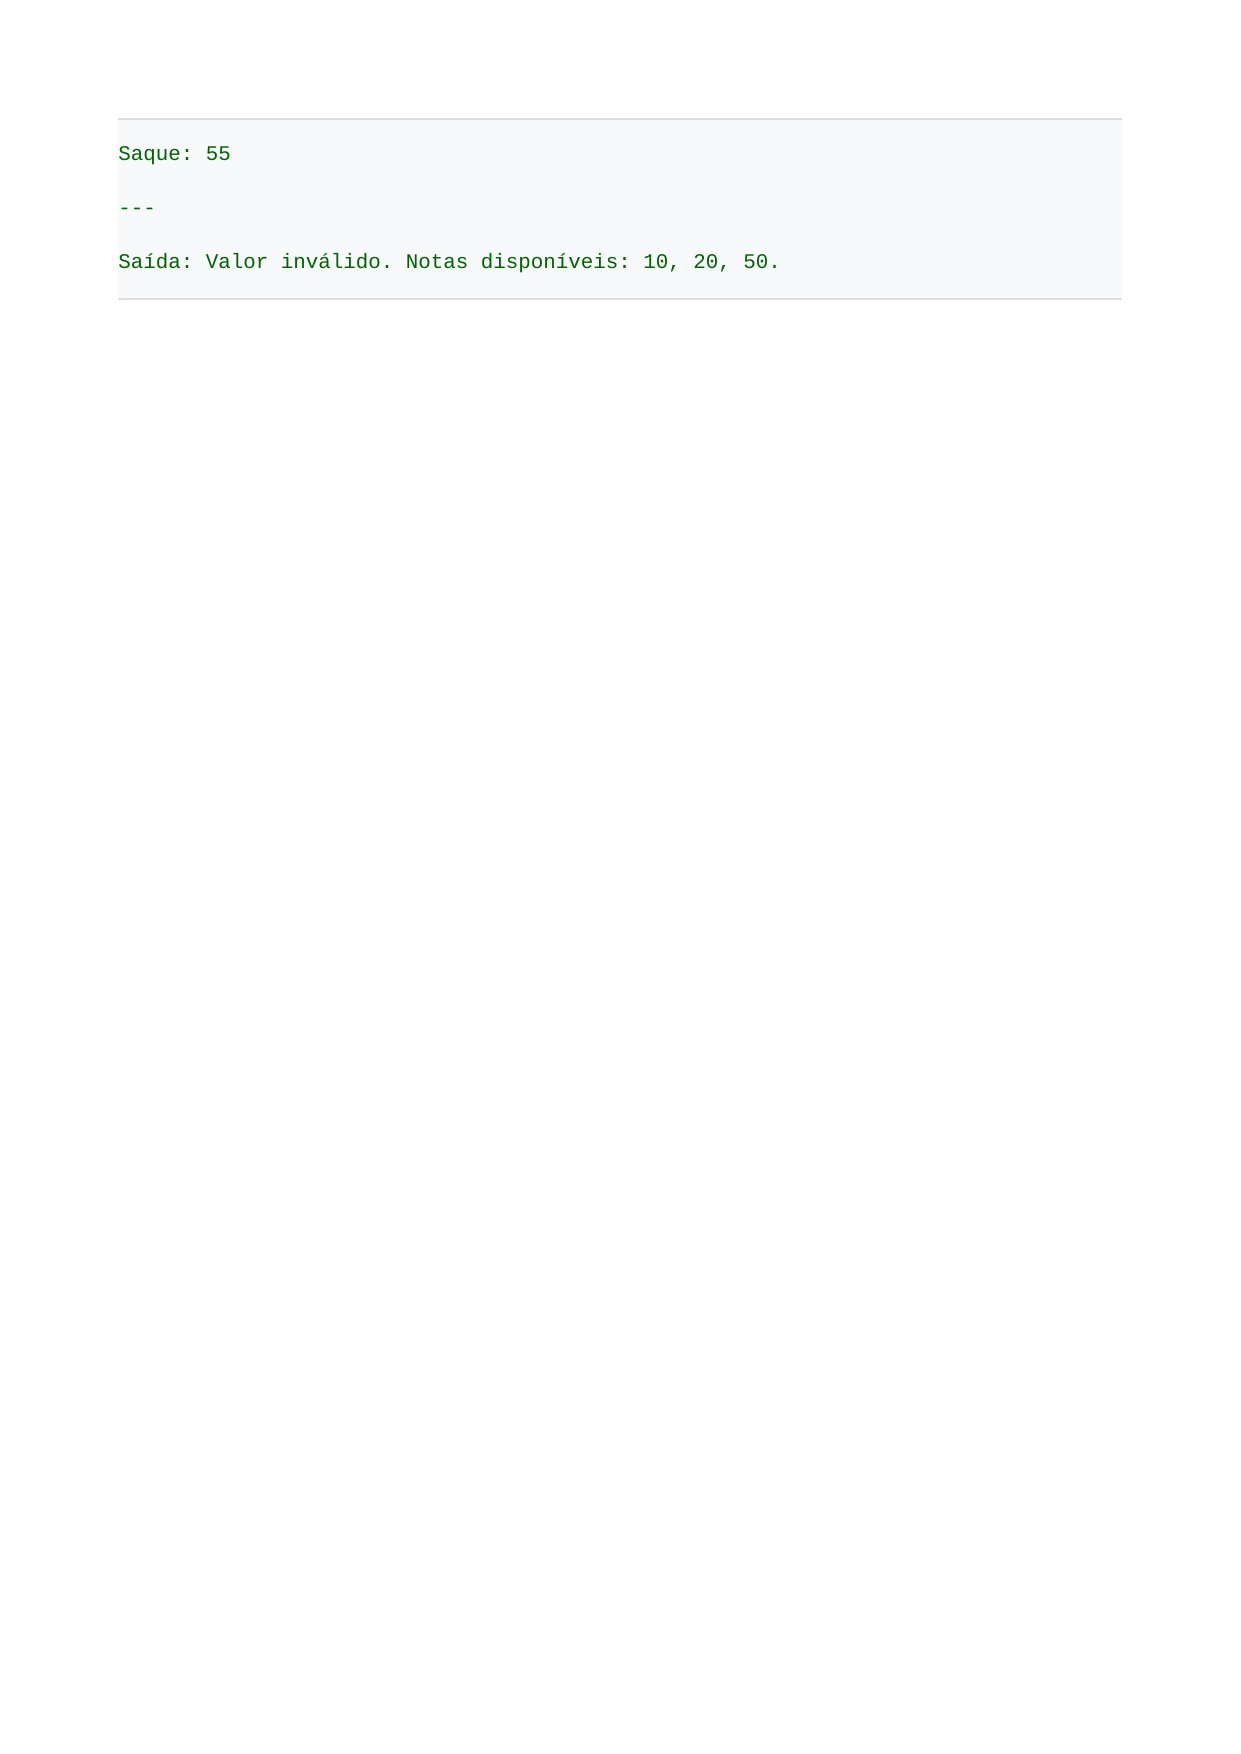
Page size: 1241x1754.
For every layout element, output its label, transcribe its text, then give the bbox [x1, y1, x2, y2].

text --- [118, 172, 1122, 221]
text Saque: 55 [118, 120, 1122, 167]
text Saída: Valor inválido. Notas disponíveis: 10, 20, 50. [118, 226, 1122, 298]
